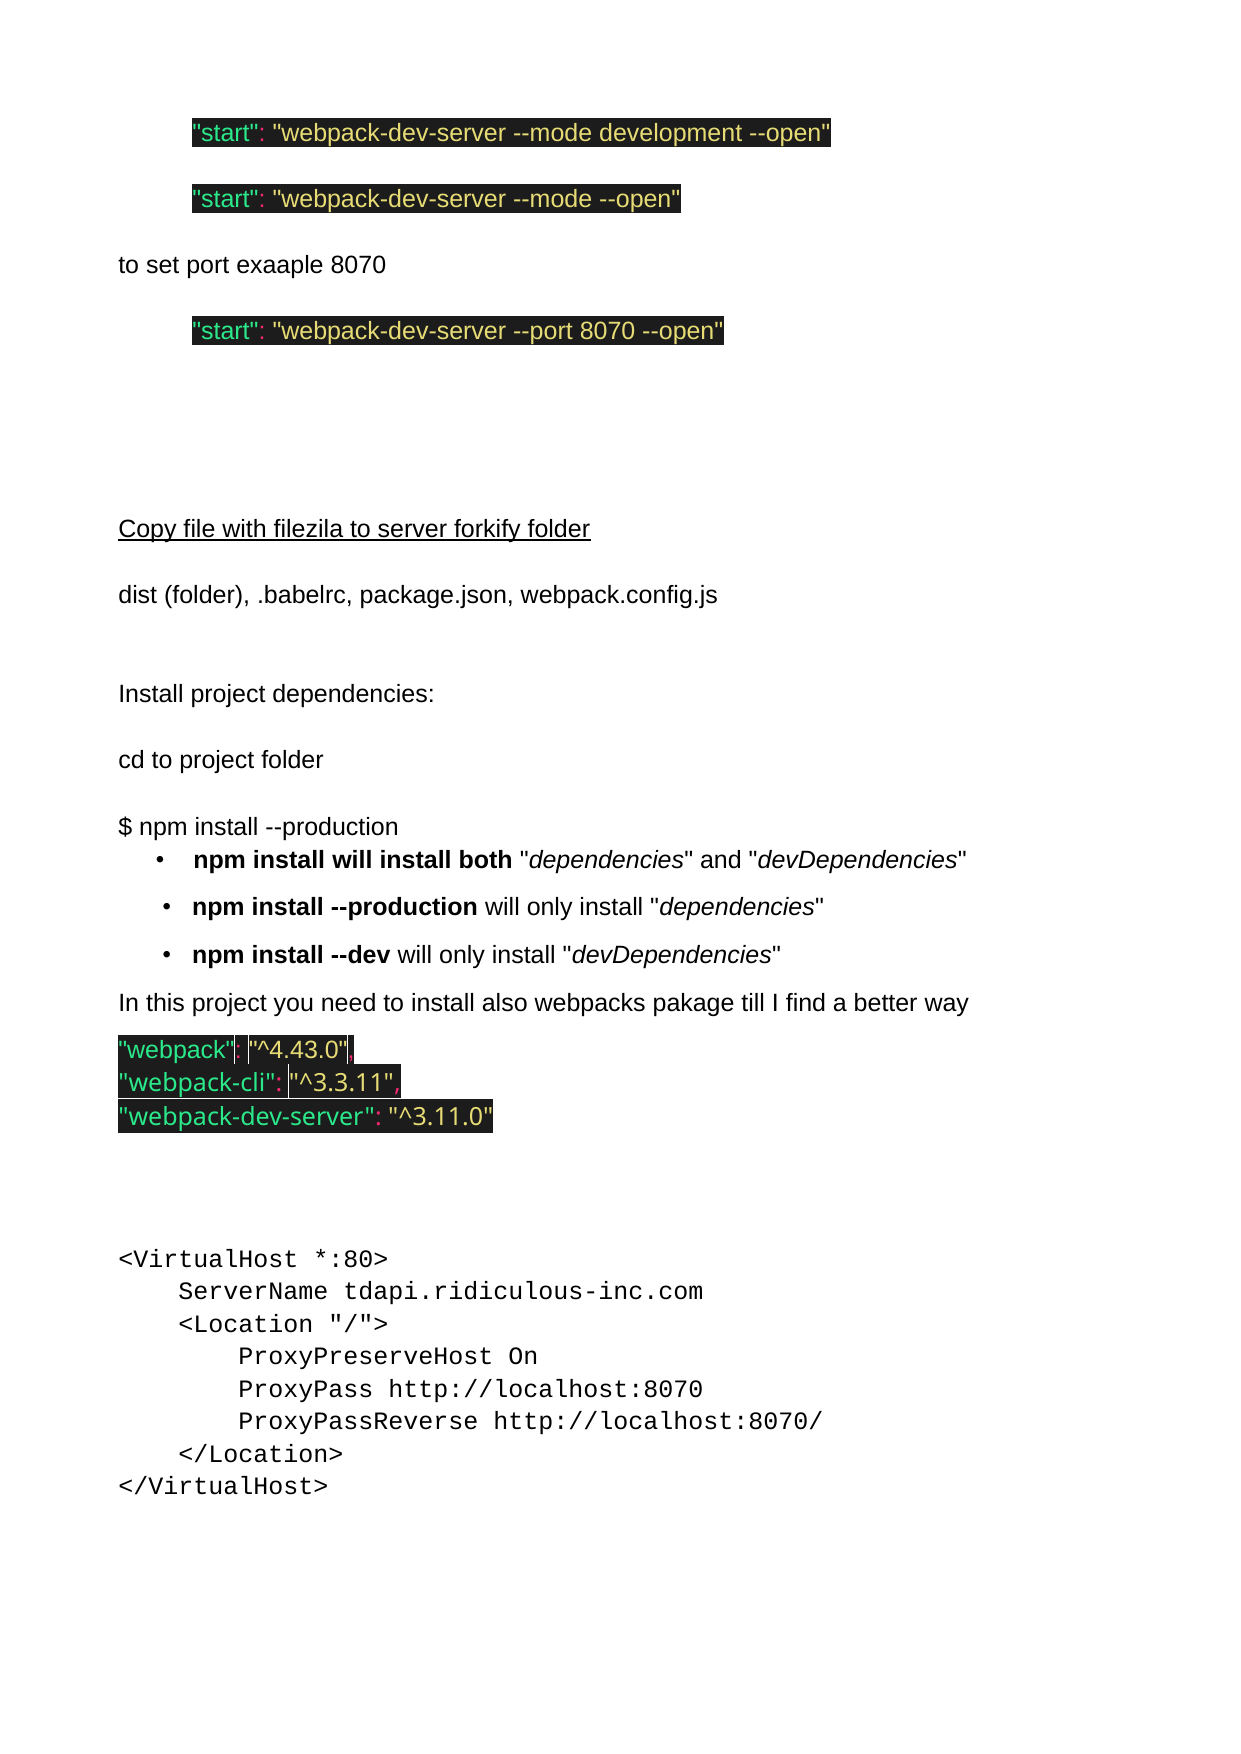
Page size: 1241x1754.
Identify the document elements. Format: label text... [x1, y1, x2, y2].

text ServerName tdapi.ridiculous-inc.com [118, 1279, 1122, 1307]
text ProxyPass http://localhost:8070 [118, 1376, 1122, 1405]
text <Location "/"> [118, 1311, 1122, 1340]
text Install project dependencies: [118, 679, 1122, 708]
text </Location> [118, 1441, 1122, 1470]
text to set port exaaple 8070 [118, 250, 1122, 279]
text "webpack-cli": "^3.3.11", [118, 1064, 1122, 1098]
text cd to project folder [118, 746, 1122, 774]
text In this project you need to install also webpacks pakage till I find a better way [118, 988, 1122, 1016]
text <VirtualHost *:80> [118, 1246, 1122, 1275]
text dist (folder), .babelrc, package.json, webpack.config.js [118, 580, 1122, 609]
text $ npm install --production [118, 812, 1122, 840]
text "webpack-dev-server": "^3.11.0" [118, 1098, 1122, 1133]
text "webpack": "^4.43.0", [118, 1035, 1122, 1064]
text Copy file with filezila to server forkify folder [118, 514, 1122, 543]
text "start": "webpack-dev-server --mode development --open" [118, 118, 1122, 147]
text </VirtualHost> [118, 1474, 1122, 1502]
list npm install --dev will only install "devDependencies" [162, 940, 1122, 969]
text "start": "webpack-dev-server --port 8070 --open" [118, 316, 1122, 345]
text ProxyPreserveHost On [118, 1344, 1122, 1372]
text ProxyPassReverse http://localhost:8070/ [118, 1409, 1122, 1437]
text "start": "webpack-dev-server --mode --open" [118, 184, 1122, 213]
list npm install --production will only install "dependencies" [162, 892, 1122, 921]
list npm install will install both "dependencies" and "devDependencies" [156, 844, 1122, 873]
